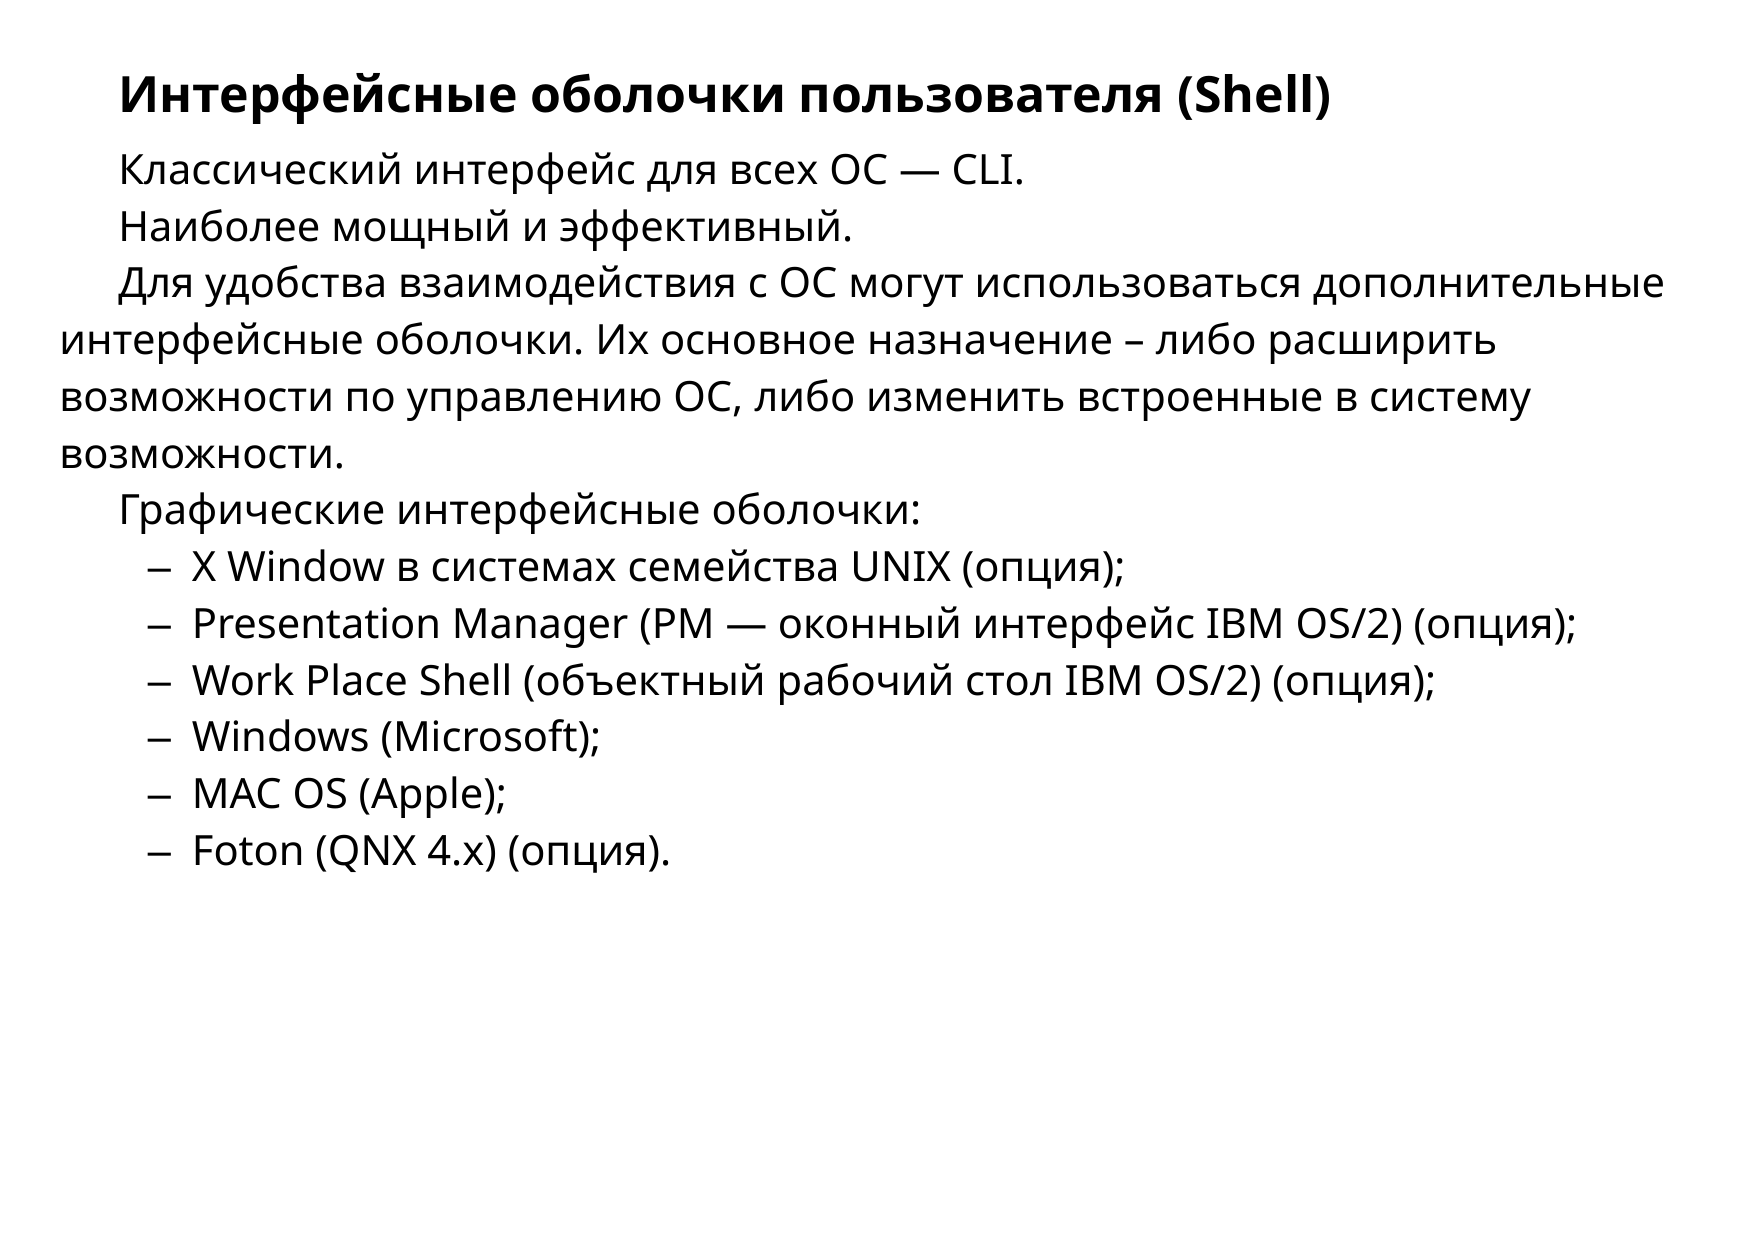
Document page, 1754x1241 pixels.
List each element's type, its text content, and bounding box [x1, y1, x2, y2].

list Presentation Manager (PM — оконный интерфейс IBM OS/2) (опция); [59, 594, 1695, 651]
text Для удобства взаимодействия с ОС могут использоваться дополнительные интерфейсные оболочки. Их основное назначение – либо расширить возможности по управлению ОС, либо изменить встроенные в систему возможности. [59, 253, 1695, 480]
list Windows (Microsoft); [59, 707, 1695, 764]
list Work Place Shell (объектный рабочий стол IBM OS/2) (опция); [59, 651, 1695, 707]
text Графические интерфейсные оболочки: [59, 480, 1695, 537]
list Foton (QNX 4.x) (опция). [59, 821, 1695, 878]
subtitle Интерфейсные оболочки пользователя (Shell) [59, 59, 1695, 127]
text Классический интерфейс для всех ОС — CLI. [59, 139, 1695, 196]
list MAC OS (Apple); [59, 764, 1695, 821]
text Наиболее мощный и эффективный. [59, 196, 1695, 253]
list X Window в системах семейства UNIX (опция); [59, 537, 1695, 594]
